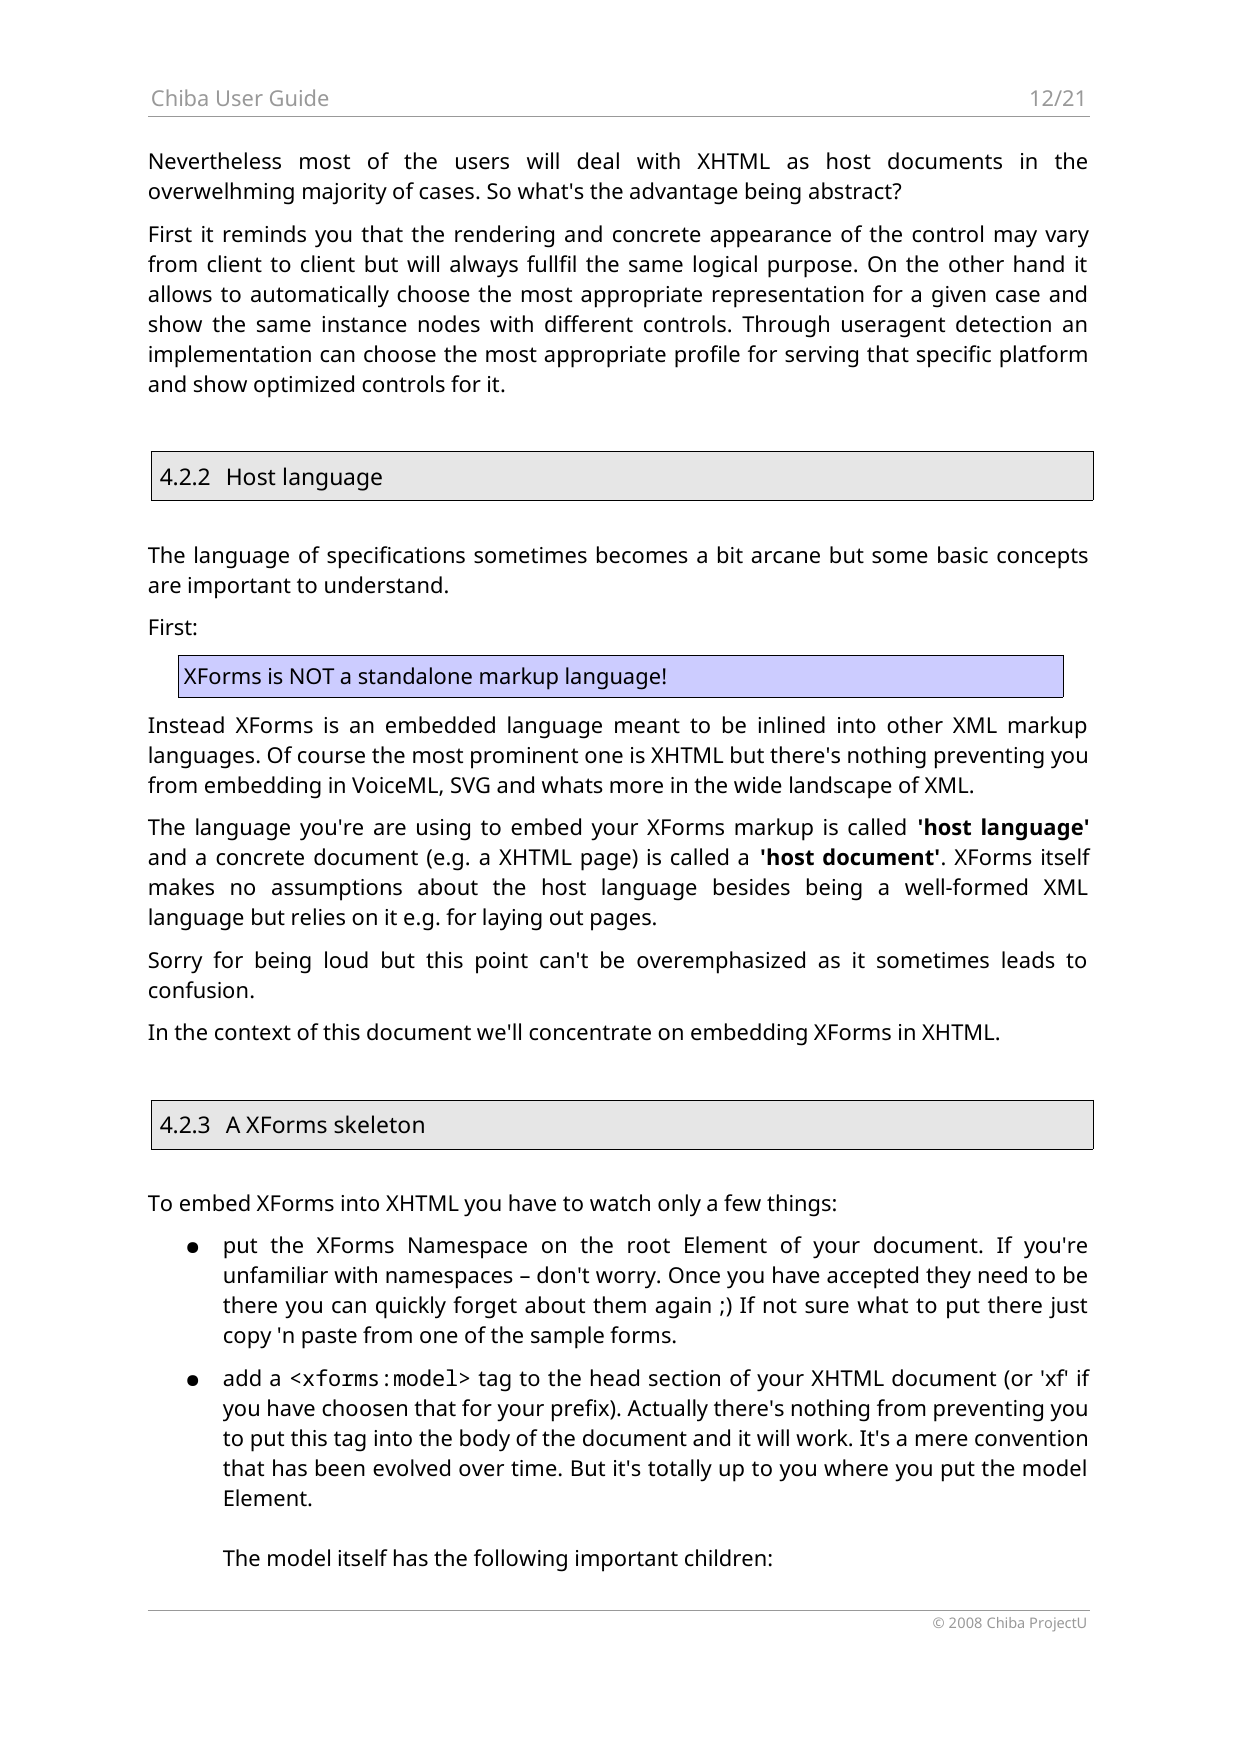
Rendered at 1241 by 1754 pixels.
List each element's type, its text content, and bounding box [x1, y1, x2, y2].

list put the XForms Namespace on the root Element of your document. If you're unfamiliar with namespaces – don't worry. Once you have accepted they need to be there you can quickly forget about them again ;) If not sure what to put there just copy 'n paste from one of the sample forms. [185, 1230, 1090, 1350]
text Nevertheless most of the users will deal with XHTML as host documents in the overwelhming majority of cases. So what's the advantage being abstract? [148, 146, 1090, 206]
text First: [148, 612, 1090, 642]
text The language of specifications sometimes becomes a bit arcane but some basic concepts are important to understand. [148, 540, 1090, 600]
subtitle A XForms skeleton [152, 1101, 1093, 1149]
text The language you're are using to embed your XForms markup is called 'host language' and a concrete document (e.g. a XHTML page) is called a 'host document'. XForms itself makes no assumptions about the host language besides being a well-formed XML language but relies on it e.g. for laying out pages. [148, 812, 1090, 932]
text In the context of this document we'll concentrate on embedding XForms in XHTML. [148, 1017, 1090, 1047]
text To embed XForms into XHTML you have to watch only a few things: [148, 1188, 1090, 1218]
subtitle Host language [152, 452, 1093, 500]
text Instead XForms is an embedded language meant to be inlined into other XML markup languages. Of course the most prominent one is XHTML but there's nothing preventing you from embedding in VoiceML, SVG and whats more in the wide landscape of XML. [148, 709, 1090, 799]
text First it reminds you that the rendering and concrete appearance of the control may vary from client to client but will always fullfil the same logical purpose. On the other hand it allows to automatically choose the most appropriate representation for a given case and show the same instance nodes with different controls. Through useragent detection an implementation can choose the most appropriate profile for serving that specific platform and show optimized controls for it. [148, 219, 1090, 399]
list add a <xforms:model> tag to the head section of your XHTML document (or 'xf' if you have choosen that for your prefix). Actually there's nothing from preventing you to put this tag into the body of the document and it will work. It's a mere convention that has been evolved over time. But it's totally up to you where you put the model Element. The model itself has the following important children: [185, 1363, 1090, 1573]
text XForms is NOT a standalone markup language! [179, 656, 1063, 697]
text Sorry for being loud but this point can't be overemphasized as it sometimes leads to confusion. [148, 944, 1090, 1004]
